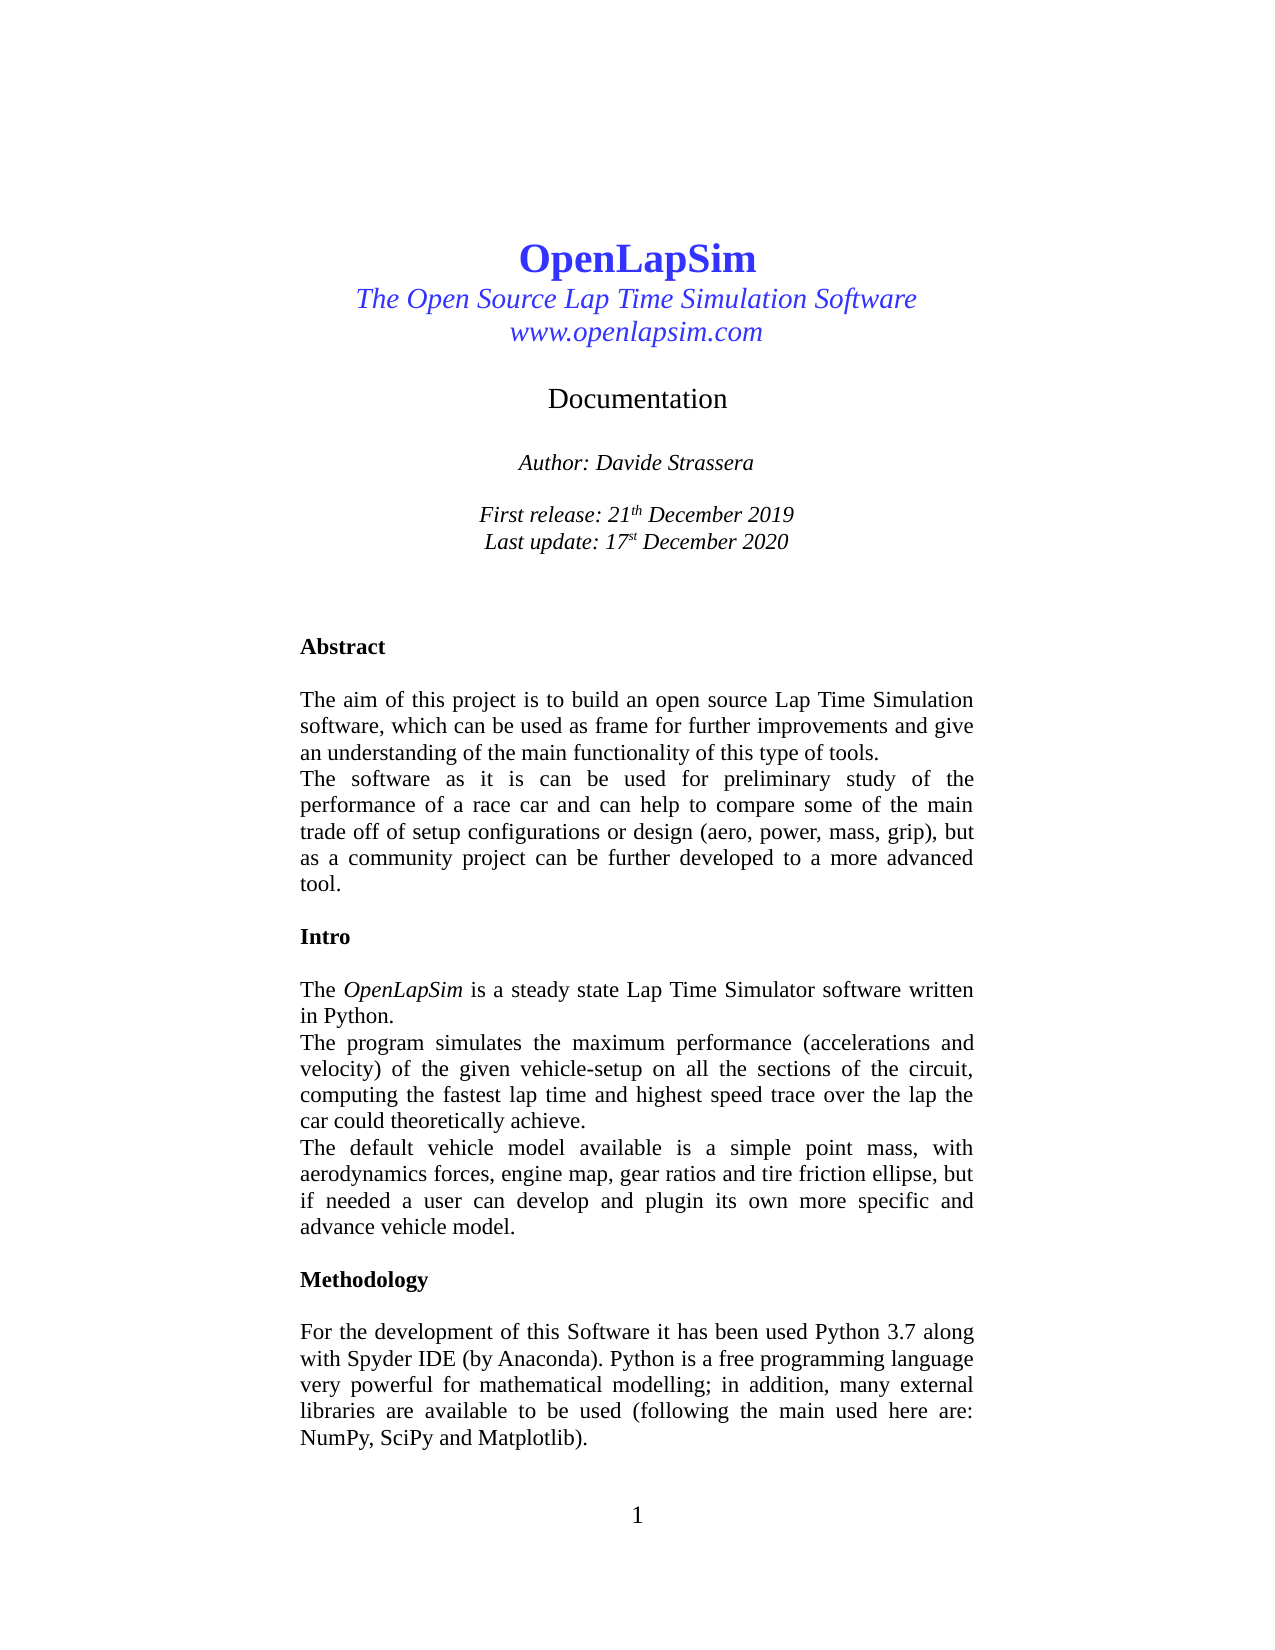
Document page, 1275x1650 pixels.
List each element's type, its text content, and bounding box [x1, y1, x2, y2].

text www.openlapsim.com [300, 314, 975, 348]
text Intro [300, 923, 975, 949]
text The software as it is can be used for preliminary study of the performance of a race car and can help to compare some of the main trade off of setup configurations or design (aero, power, mass, grip), but as a community project can be further developed to a more advanced tool. [300, 765, 975, 897]
text The Open Source Lap Time Simulation Software [300, 281, 975, 314]
text The aim of this project is to build an open source Lap Time Simulation software, which can be used as frame for further improvements and give an understanding of the main functionality of this type of tools. [300, 686, 975, 765]
text The default vehicle model available is a simple point mass, with aerodynamics forces, engine map, gear ratios and tire friction ellipse, but if needed a user can develop and plugin its own more specific and advance vehicle model. [300, 1134, 975, 1239]
text The OpenLapSim is a steady state Lap Time Simulator software written in Python. [300, 976, 975, 1028]
text Last update: 17st December 2020 [300, 528, 975, 554]
text Abstract [300, 633, 975, 659]
text Author: Davide Strassera [300, 449, 975, 475]
text For the development of this Software it has been used Python 3.7 along with Spyder IDE (by Anaconda). Python is a free programming language very powerful for mathematical modelling; in addition, many external libraries are available to be used (following the main used here are: NumPy, SciPy and Matplotlib). [300, 1318, 975, 1450]
text OpenLapSim [300, 233, 975, 281]
text The program simulates the maximum performance (accelerations and velocity) of the given vehicle-setup on all the sections of the circuit, computing the fastest lap time and highest speed trace over the lap the car could theoretically achieve. [300, 1028, 975, 1134]
text First release: 21th December 2019 [300, 501, 975, 528]
text Documentation [300, 382, 975, 415]
text Methodology [300, 1266, 975, 1292]
